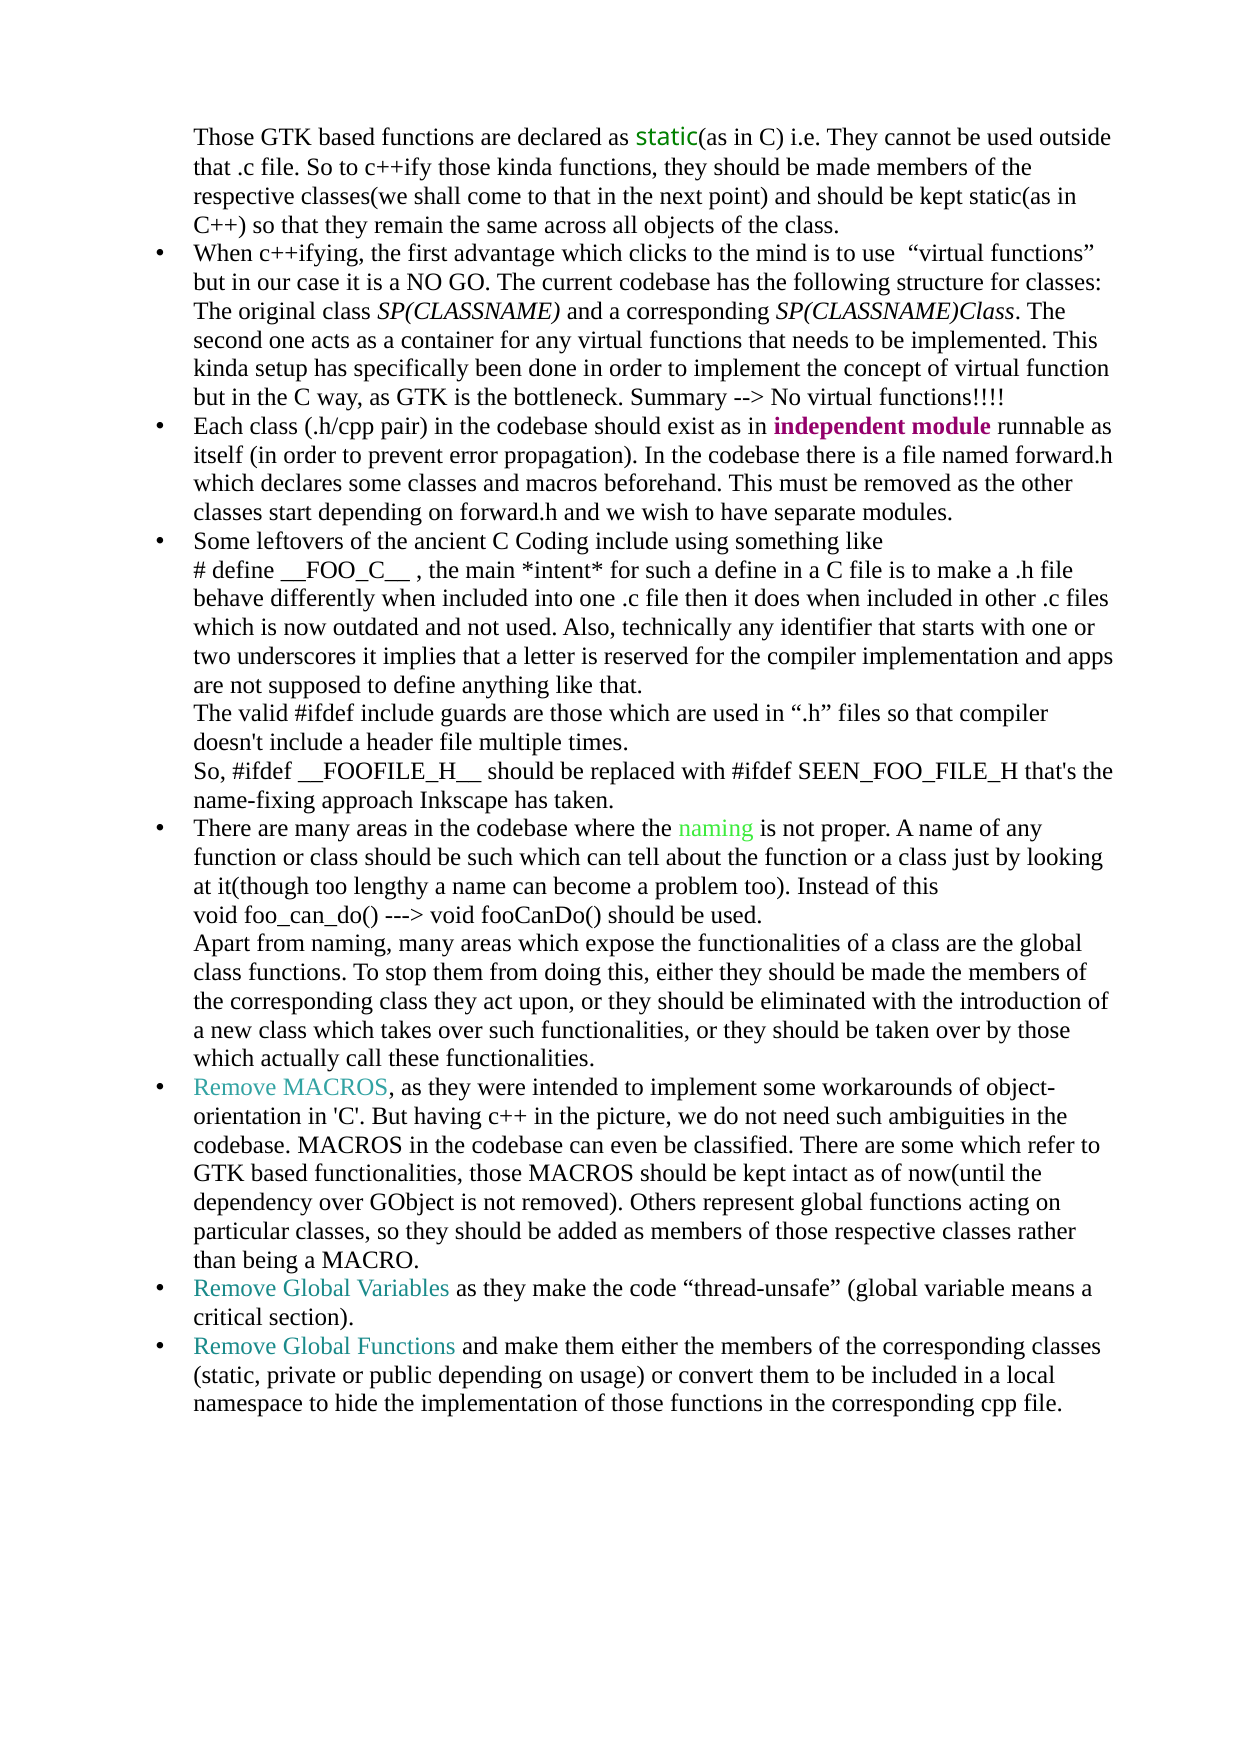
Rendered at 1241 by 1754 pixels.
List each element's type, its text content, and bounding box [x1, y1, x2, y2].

list Remove Global Functions and make them either the members of the corresponding classes (static, private or public depending on usage) or convert them to be included in a local namespace to hide the implementation of those functions in the corresponding cpp file. [156, 1331, 1122, 1417]
list Each class (.h/cpp pair) in the codebase should exist as in independent module runnable as itself (in order to prevent error propagation). In the codebase there is a file named forward.h which declares some classes and macros beforehand. This must be removed as the other classes start depending on forward.h and we wish to have separate modules. [156, 411, 1122, 526]
list Remove MACROS, as they were intended to implement some workarounds of object-orientation in 'C'. But having c++ in the picture, we do not need such ambiguities in the codebase. MACROS in the codebase can even be classified. There are some which refer to GTK based functionalities, those MACROS should be kept intact as of now(until the dependency over GObject is not removed). Others represent global functions acting on particular classes, so they should be added as members of those respective classes rather than being a MACRO. [156, 1072, 1122, 1273]
list There are many areas in the codebase where the naming is not proper. A name of any function or class should be such which can tell about the function or a class just by looking at it(though too lengthy a name can become a problem too). Instead of this void foo_can_do() ---> void fooCanDo() should be used. Apart from naming, many areas which expose the functionalities of a class are the global class functions. To stop them from doing this, either they should be made the members of the corresponding class they act upon, or they should be eliminated with the introduction of a new class which takes over such functionalities, or they should be taken over by those which actually call these functionalities. [156, 813, 1122, 1072]
list Those GTK based functions are declared as static(as in C) i.e. They cannot be used outside that .c file. So to c++ify those kinda functions, they should be made members of the respective classes(we shall come to that in the next point) and should be kept static(as in C++) so that they remain the same across all objects of the class. [156, 118, 1122, 238]
list Remove Global Variables as they make the code “thread-unsafe” (global variable means a critical section). [156, 1273, 1122, 1331]
list Some leftovers of the ancient C Coding include using something like # define __FOO_C__ , the main *intent* for such a define in a C file is to make a .h file behave differently when included into one .c file then it does when included in other .c files which is now outdated and not used. Also, technically any identifier that starts with one or two underscores it implies that a letter is reserved for the compiler implementation and apps are not supposed to define anything like that. The valid #ifdef include guards are those which are used in “.h” files so that compiler doesn't include a header file multiple times. So, #ifdef __FOOFILE_H__ should be replaced with #ifdef SEEN_FOO_FILE_H that's the name-fixing approach Inkscape has taken. [156, 526, 1122, 813]
list When c++ifying, the first advantage which clicks to the mind is to use “virtual functions” but in our case it is a NO GO. The current codebase has the following structure for classes: The original class SP(CLASSNAME) and a corresponding SP(CLASSNAME)Class. The second one acts as a container for any virtual functions that needs to be implemented. This kinda setup has specifically been done in order to implement the concept of virtual function but in the C way, as GTK is the bottleneck. Summary --> No virtual functions!!!! [156, 238, 1122, 411]
